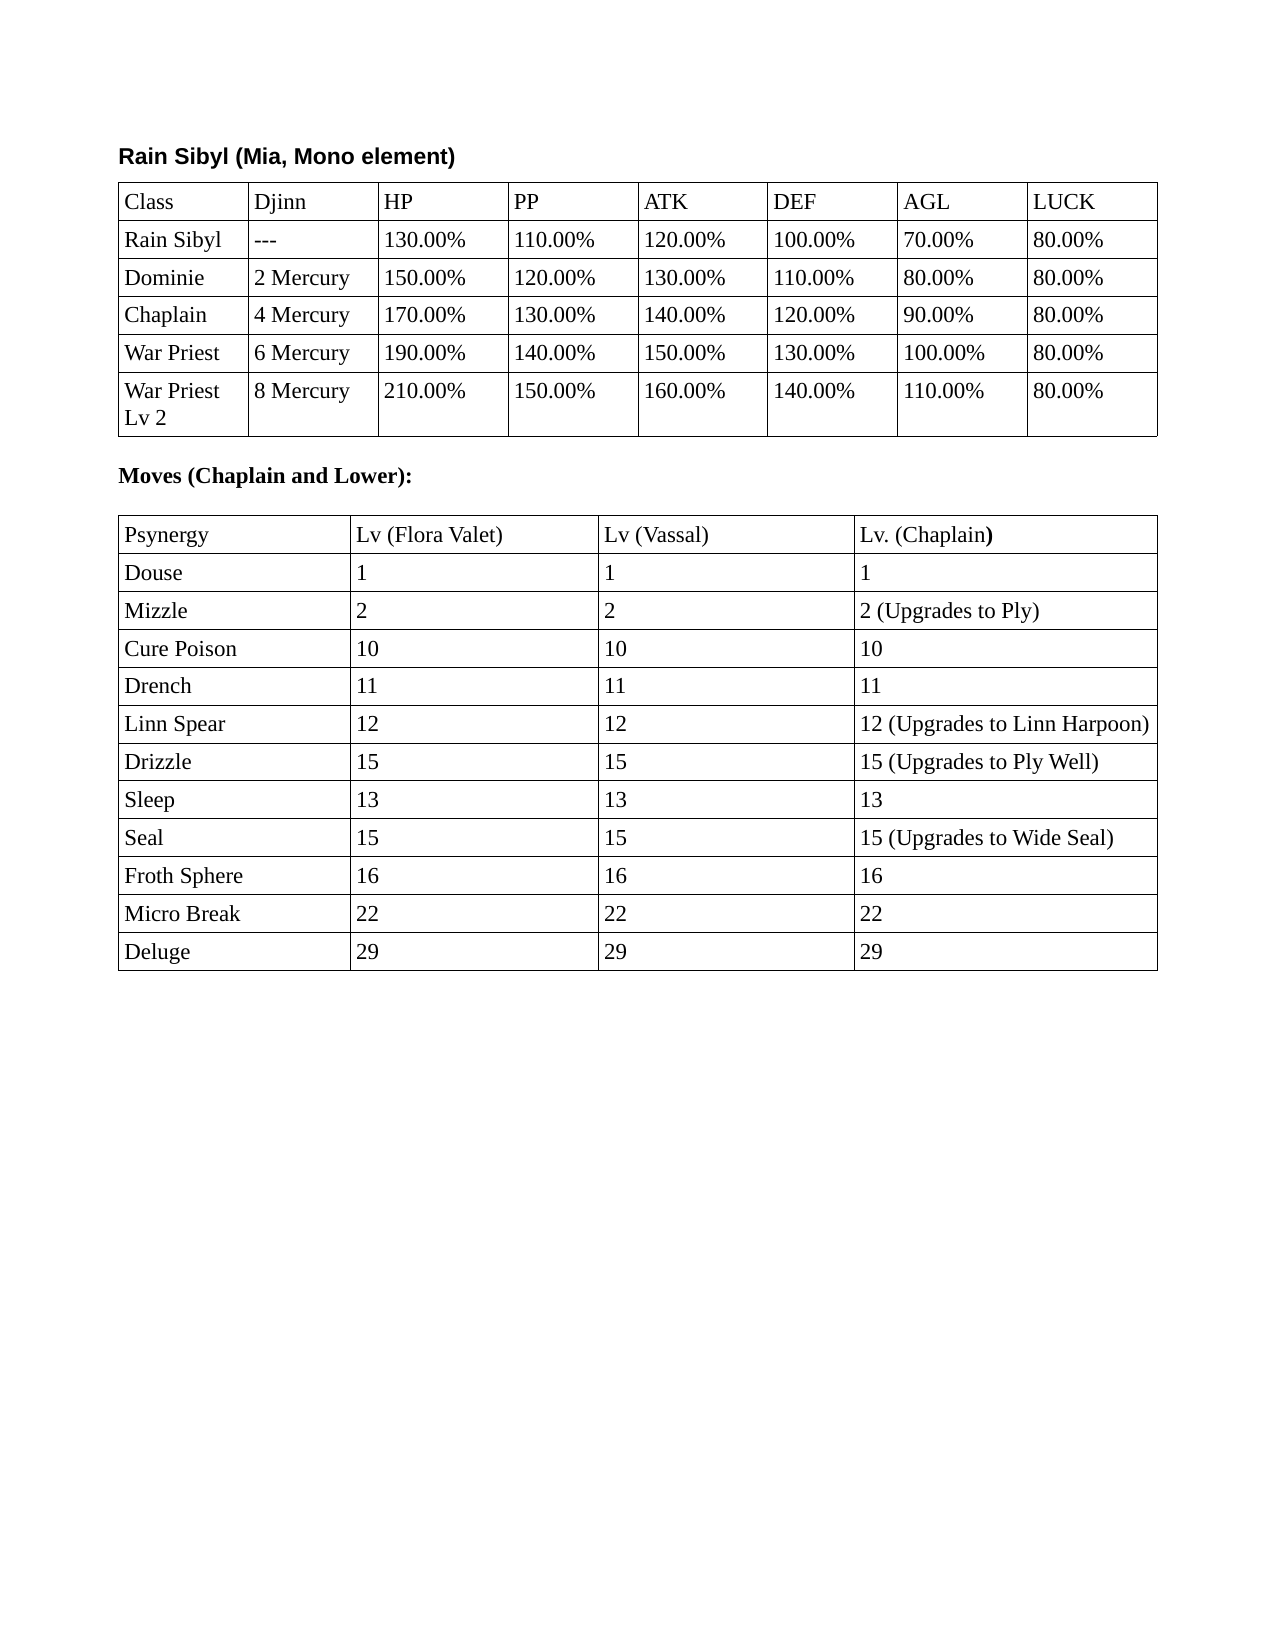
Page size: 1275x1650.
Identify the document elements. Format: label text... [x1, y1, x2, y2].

table_cell 80.00% [1028, 373, 1157, 436]
table_cell 130.00% [379, 221, 508, 258]
table_cell 2 [351, 592, 598, 629]
table_header Djinn [249, 183, 378, 220]
table_header HP [379, 183, 508, 220]
table_cell 80.00% [1028, 335, 1157, 372]
table_cell 11 [855, 668, 1157, 704]
table_cell 100.00% [768, 221, 897, 258]
table_cell 160.00% [639, 373, 767, 436]
table_cell 190.00% [379, 335, 508, 372]
table_header ATK [639, 183, 767, 220]
table_cell 140.00% [768, 373, 897, 436]
table_header Psynergy [119, 516, 350, 553]
table_cell Mizzle [119, 592, 350, 629]
table_cell 120.00% [639, 221, 767, 258]
table_cell Dominie [119, 259, 248, 296]
table_cell 11 [351, 668, 598, 704]
table_cell 15 [599, 744, 854, 780]
table_cell 80.00% [1028, 221, 1157, 258]
table_cell 110.00% [898, 373, 1027, 436]
table_header PP [509, 183, 638, 220]
table_cell Rain Sibyl [119, 221, 248, 258]
table_cell Micro Break [119, 895, 350, 932]
table_cell 140.00% [509, 335, 638, 372]
table_cell Seal [119, 819, 350, 856]
table_cell 16 [351, 857, 598, 894]
table_cell 110.00% [768, 259, 897, 296]
table_cell 16 [599, 857, 854, 894]
table_cell 80.00% [1028, 259, 1157, 296]
table_header Lv. (Chaplain) [855, 516, 1157, 553]
table_cell 15 (Upgrades to Ply Well) [855, 744, 1157, 780]
table_cell 4 Mercury [249, 297, 378, 334]
table_cell Drench [119, 668, 350, 704]
table_cell 2 Mercury [249, 259, 378, 296]
table_cell 1 [855, 554, 1157, 591]
table_cell 11 [599, 668, 854, 704]
table_cell 100.00% [898, 335, 1027, 372]
table_cell 150.00% [379, 259, 508, 296]
table_header LUCK [1028, 183, 1157, 220]
table_cell 90.00% [898, 297, 1027, 334]
table_cell Drizzle [119, 744, 350, 780]
table_cell 130.00% [768, 335, 897, 372]
table_header Lv (Flora Valet) [351, 516, 598, 553]
subtitle Rain Sibyl (Mia, Mono element) [118, 143, 1157, 169]
table_cell 150.00% [509, 373, 638, 436]
table_cell --- [249, 221, 378, 258]
table_cell 16 [855, 857, 1157, 894]
table_cell Froth Sphere [119, 857, 350, 894]
table_cell 13 [855, 781, 1157, 818]
table_header Lv (Vassal) [599, 516, 854, 553]
text Moves (Chaplain and Lower): [118, 462, 1157, 489]
table_cell 12 [599, 706, 854, 742]
table_cell 1 [351, 554, 598, 591]
table_header Class [119, 183, 248, 220]
table_cell 29 [855, 933, 1157, 970]
table_cell 6 Mercury [249, 335, 378, 372]
table_cell 2 (Upgrades to Ply) [855, 592, 1157, 629]
table_cell Deluge [119, 933, 350, 970]
table_cell 80.00% [898, 259, 1027, 296]
table_cell 150.00% [639, 335, 767, 372]
table_cell 130.00% [509, 297, 638, 334]
table_cell 1 [599, 554, 854, 591]
table_cell 15 (Upgrades to Wide Seal) [855, 819, 1157, 856]
table_cell 120.00% [509, 259, 638, 296]
table_cell Sleep [119, 781, 350, 818]
table_cell War Priest Lv 2 [119, 373, 248, 436]
table_cell 15 [599, 819, 854, 856]
table_cell 12 (Upgrades to Linn Harpoon) [855, 706, 1157, 742]
table_cell 13 [599, 781, 854, 818]
table_cell Linn Spear [119, 706, 350, 742]
table_cell 29 [351, 933, 598, 970]
table_cell 130.00% [639, 259, 767, 296]
table_cell 22 [351, 895, 598, 932]
table_cell 10 [855, 630, 1157, 667]
table_cell 80.00% [1028, 297, 1157, 334]
table_cell 15 [351, 744, 598, 780]
table_cell Chaplain [119, 297, 248, 334]
table_cell War Priest [119, 335, 248, 372]
table_cell 120.00% [768, 297, 897, 334]
table_cell 22 [599, 895, 854, 932]
table_cell 29 [599, 933, 854, 970]
table_cell 12 [351, 706, 598, 742]
table_cell 13 [351, 781, 598, 818]
table_cell 10 [599, 630, 854, 667]
table_cell 210.00% [379, 373, 508, 436]
table_cell 22 [855, 895, 1157, 932]
table_cell 70.00% [898, 221, 1027, 258]
table_cell 170.00% [379, 297, 508, 334]
table_cell 2 [599, 592, 854, 629]
table_header AGL [898, 183, 1027, 220]
table_cell 15 [351, 819, 598, 856]
table_cell Douse [119, 554, 350, 591]
table_cell 140.00% [639, 297, 767, 334]
table_cell 110.00% [509, 221, 638, 258]
table_cell 10 [351, 630, 598, 667]
table_cell 8 Mercury [249, 373, 378, 436]
table_header DEF [768, 183, 897, 220]
table_cell Cure Poison [119, 630, 350, 667]
